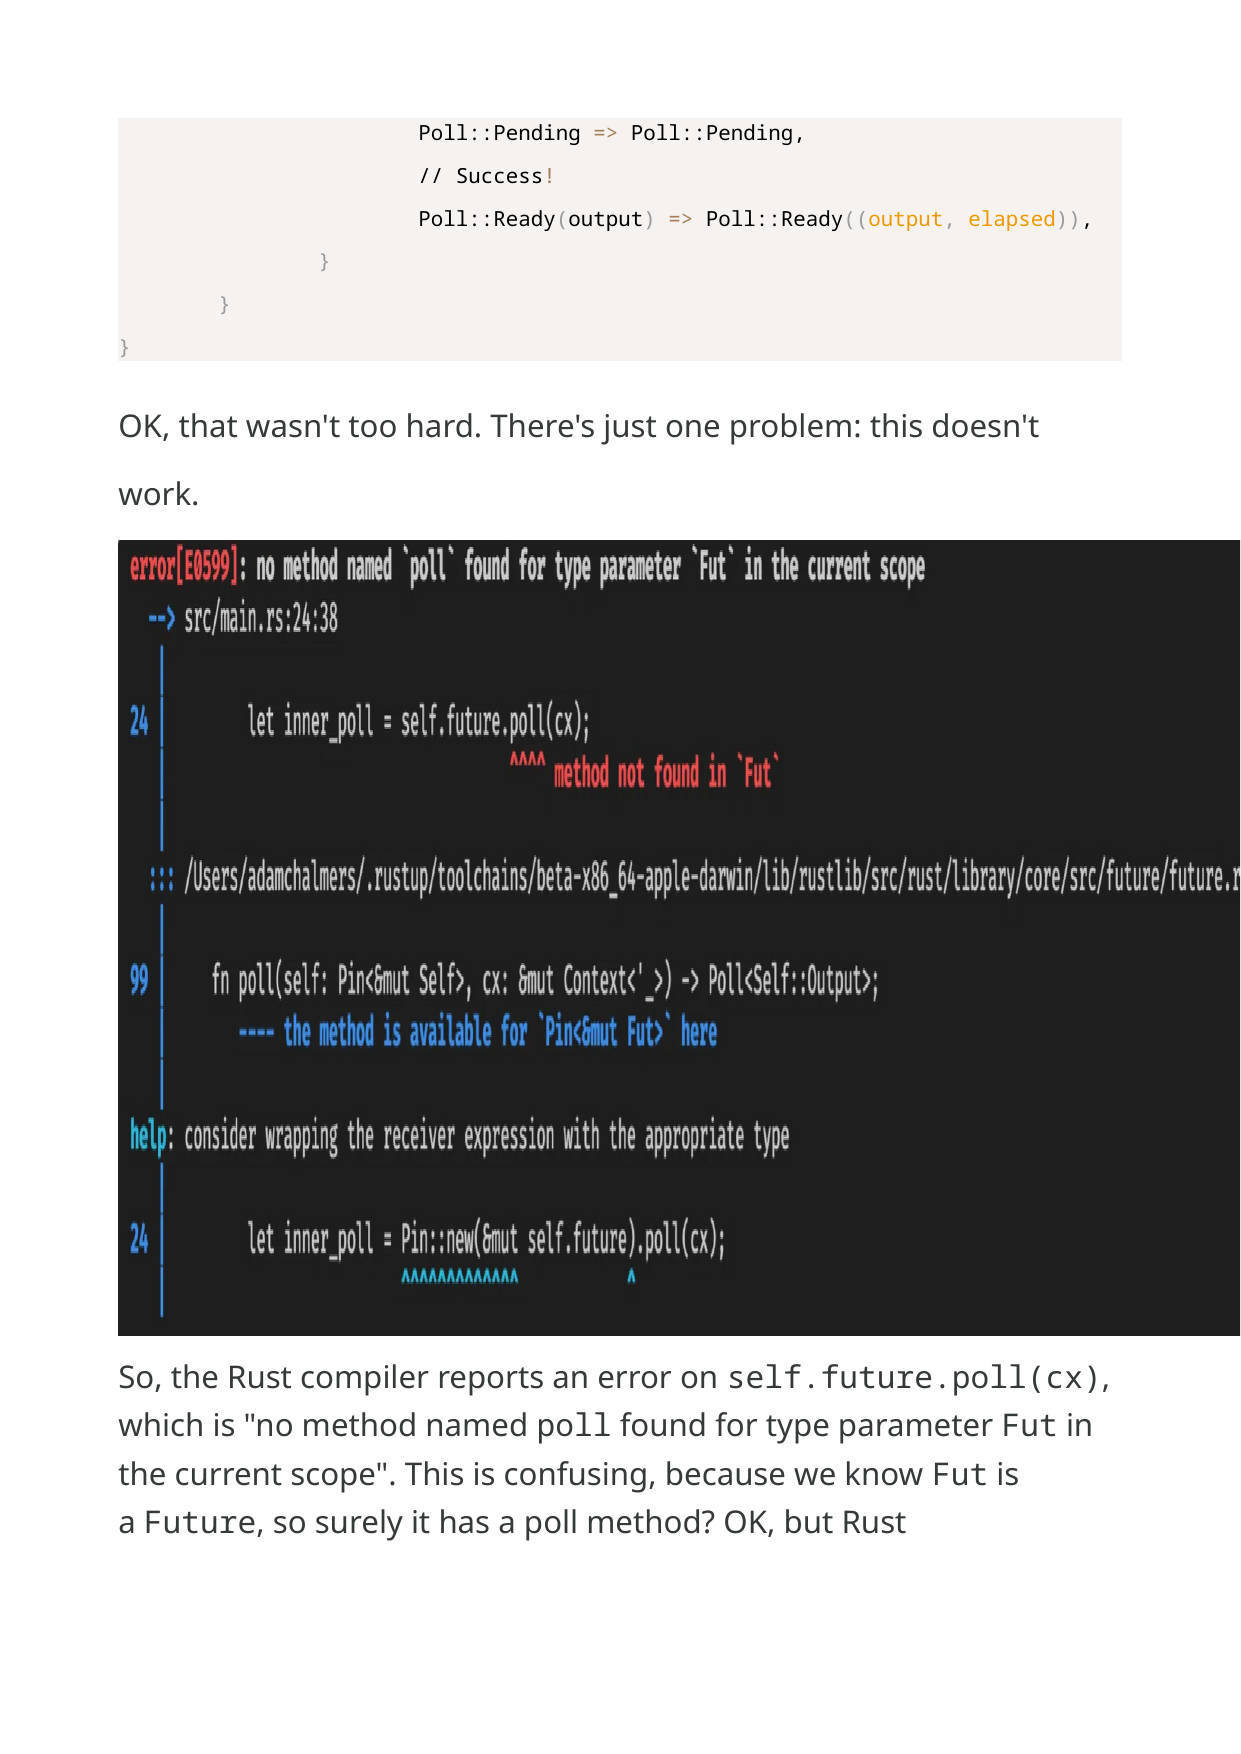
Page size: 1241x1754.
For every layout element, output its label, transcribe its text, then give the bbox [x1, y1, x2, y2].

text OK, that wasn't too hard. There's just one problem: this doesn't work. [118, 404, 1122, 515]
picture [118, 540, 1241, 1336]
text Poll::Pending => Poll::Pending, [118, 118, 1122, 147]
text } [118, 332, 1122, 361]
text So, the Rust compiler reports an error on self.future.poll(cx), which is "no method named poll found for type parameter Fut in the current scope". This is confusing, because we know Fut is a Future, so surely it has a poll method? OK, but Rust [118, 1355, 1122, 1543]
text } [118, 247, 1122, 275]
text Poll::Ready(output) => Poll::Ready((output, elapsed)), [118, 204, 1122, 232]
text // Success! [118, 161, 1122, 189]
text } [118, 289, 1122, 318]
